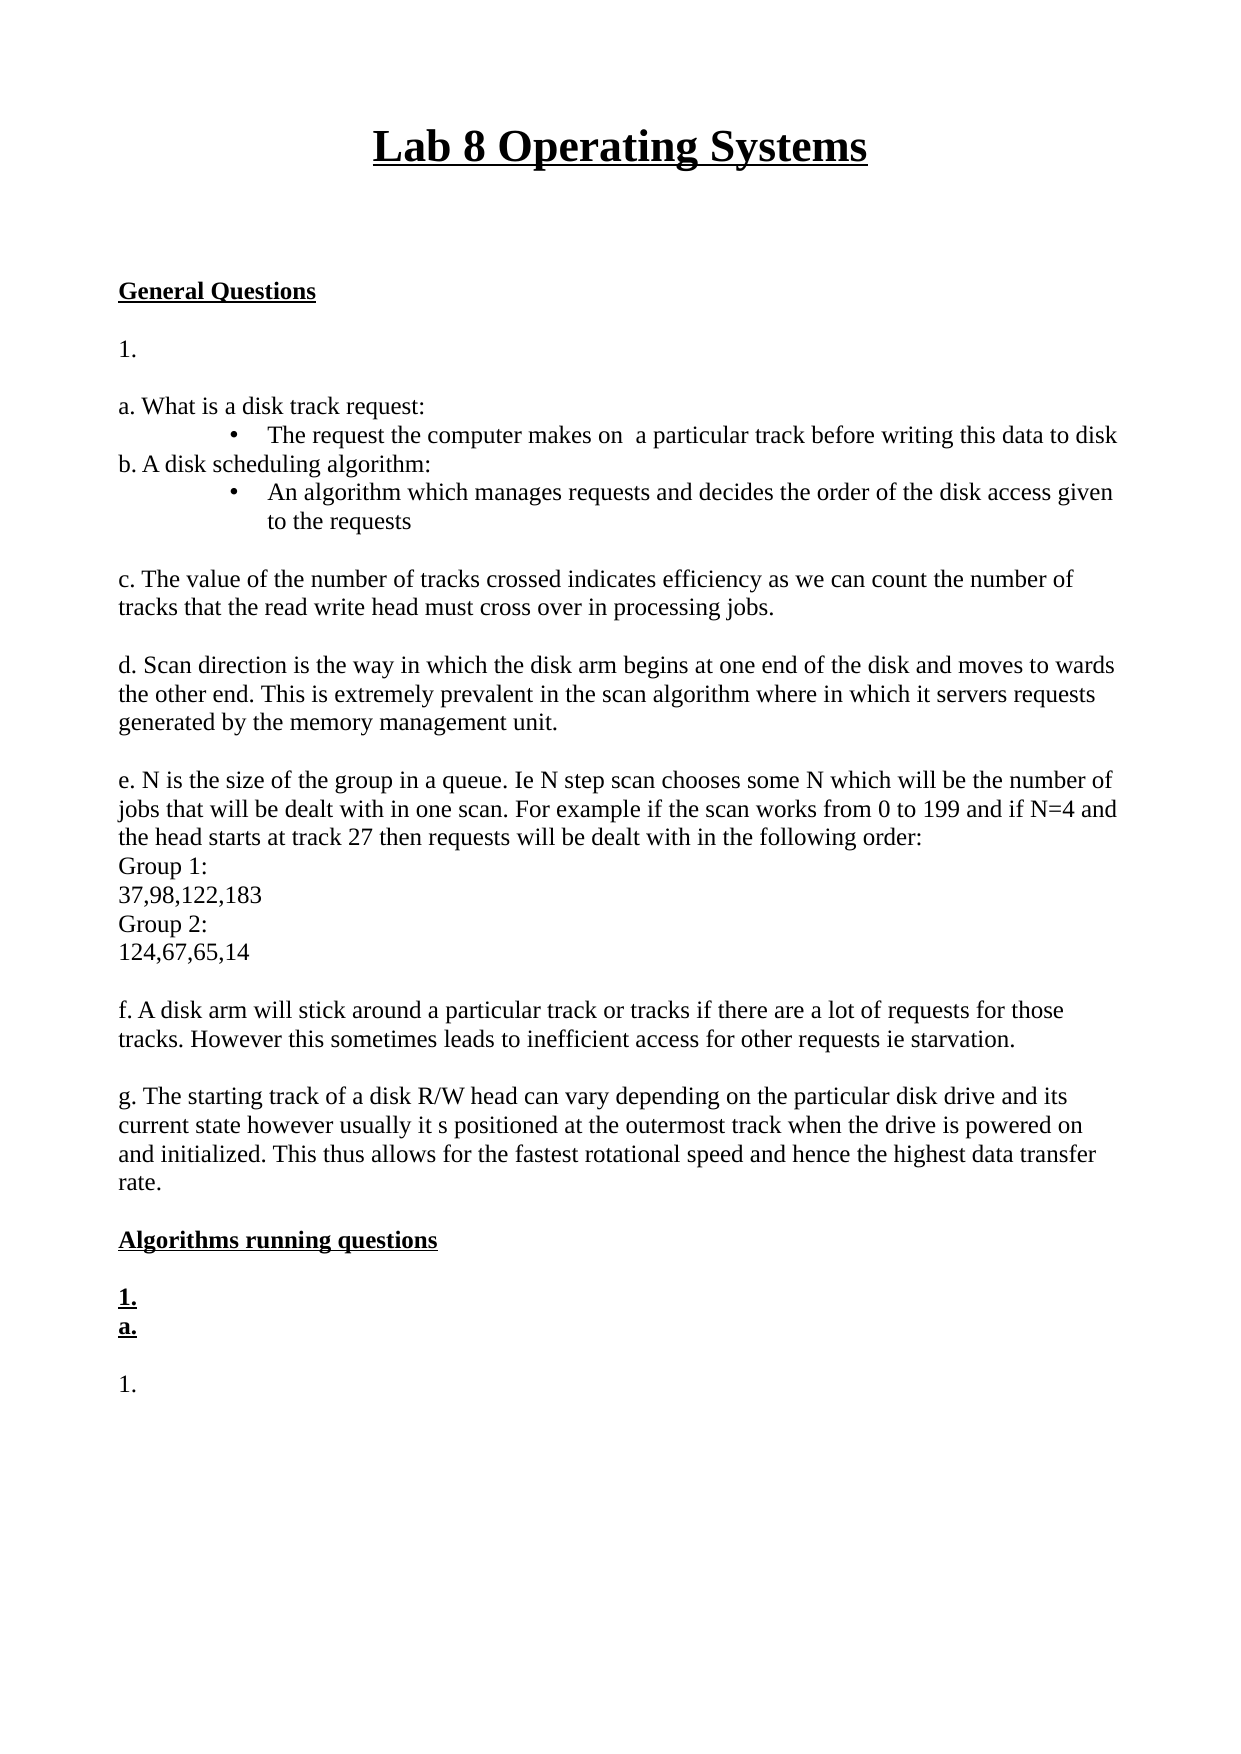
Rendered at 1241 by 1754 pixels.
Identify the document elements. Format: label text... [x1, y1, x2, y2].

text a. [118, 1311, 1122, 1340]
list The request the computer makes on a particular track before writing this data to disk [229, 420, 1122, 449]
text 1. [118, 1369, 1122, 1397]
text 124,67,65,14 [118, 937, 1122, 966]
text e. N is the size of the group in a queue. Ie N step scan chooses some N which will be the number of jobs that will be dealt with in one scan. For example if the scan works from 0 to 199 and if N=4 and the head starts at track 27 then requests will be dealt with in the following order: [118, 765, 1122, 851]
text f. A disk arm will stick around a particular track or tracks if there are a lot of requests for those tracks. However this sometimes leads to inefficient access for other requests ie starvation. [118, 995, 1122, 1052]
list An algorithm which manages requests and decides the order of the disk access given to the requests [229, 477, 1122, 535]
text d. Scan direction is the way in which the disk arm begins at one end of the disk and moves to wards the other end. This is extremely prevalent in the scan algorithm where in which it servers requests generated by the memory management unit. [118, 650, 1122, 736]
text 1. [118, 1282, 1122, 1311]
text g. The starting track of a disk R/W head can vary depending on the particular disk drive and its current state however usually it s positioned at the outermost track when the drive is powered on and initialized. This thus allows for the fastest rotational speed and hence the highest data transfer rate. [118, 1081, 1122, 1196]
text Lab 8 Operating Systems [118, 118, 1122, 171]
text 1. [118, 334, 1122, 362]
text a. What is a disk track request: [118, 391, 1122, 420]
text Group 2: [118, 909, 1122, 937]
text c. The value of the number of tracks crossed indicates efficiency as we can count the number of tracks that the read write head must cross over in processing jobs. [118, 564, 1122, 621]
text Algorithms running questions [118, 1225, 1122, 1254]
text General Questions [118, 276, 1122, 305]
text 37,98,122,183 [118, 880, 1122, 909]
text Group 1: [118, 851, 1122, 880]
text b. A disk scheduling algorithm: [118, 449, 1122, 477]
